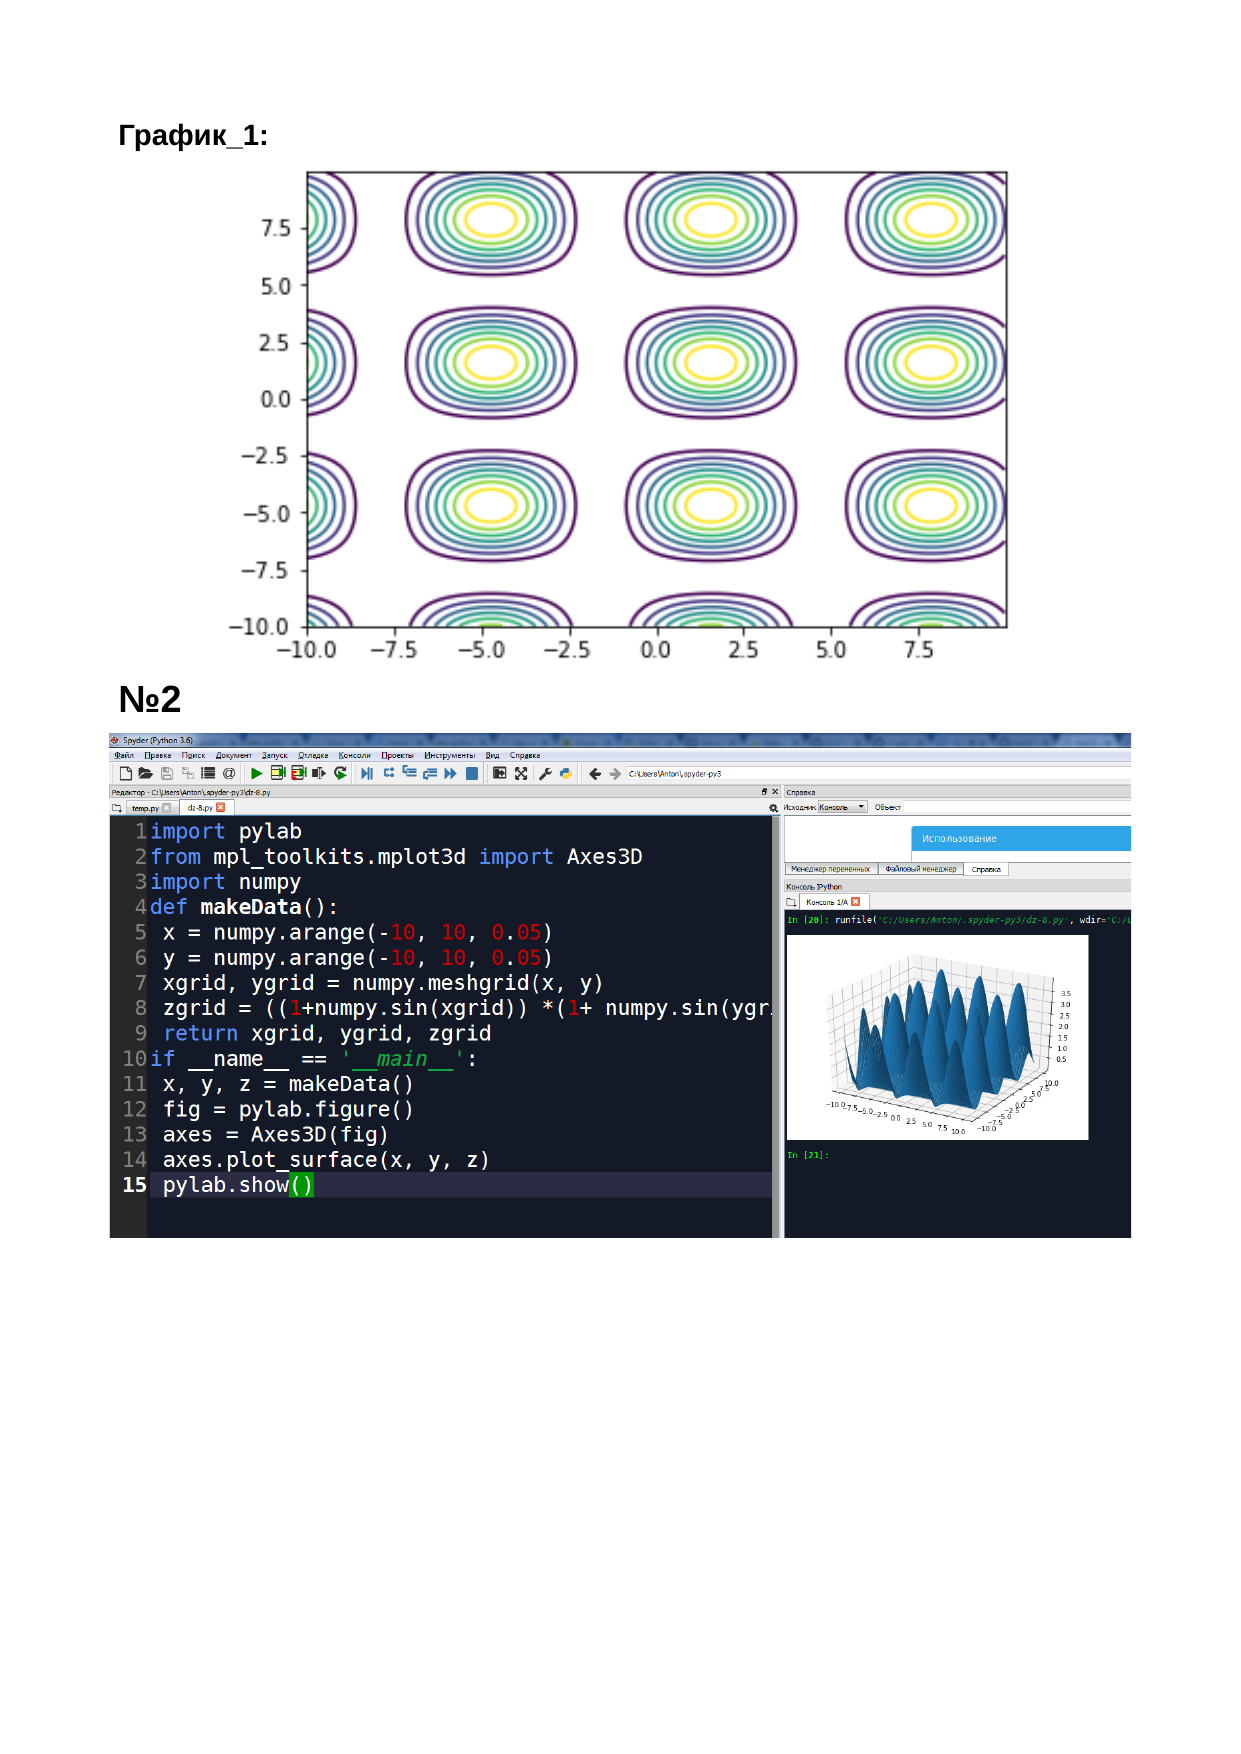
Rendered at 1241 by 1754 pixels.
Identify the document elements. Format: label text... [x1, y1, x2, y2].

picture [109, 733, 1132, 1238]
picture [213, 151, 1027, 677]
subtitle №2 [118, 177, 1122, 721]
subtitle График_1: [118, 118, 1122, 152]
